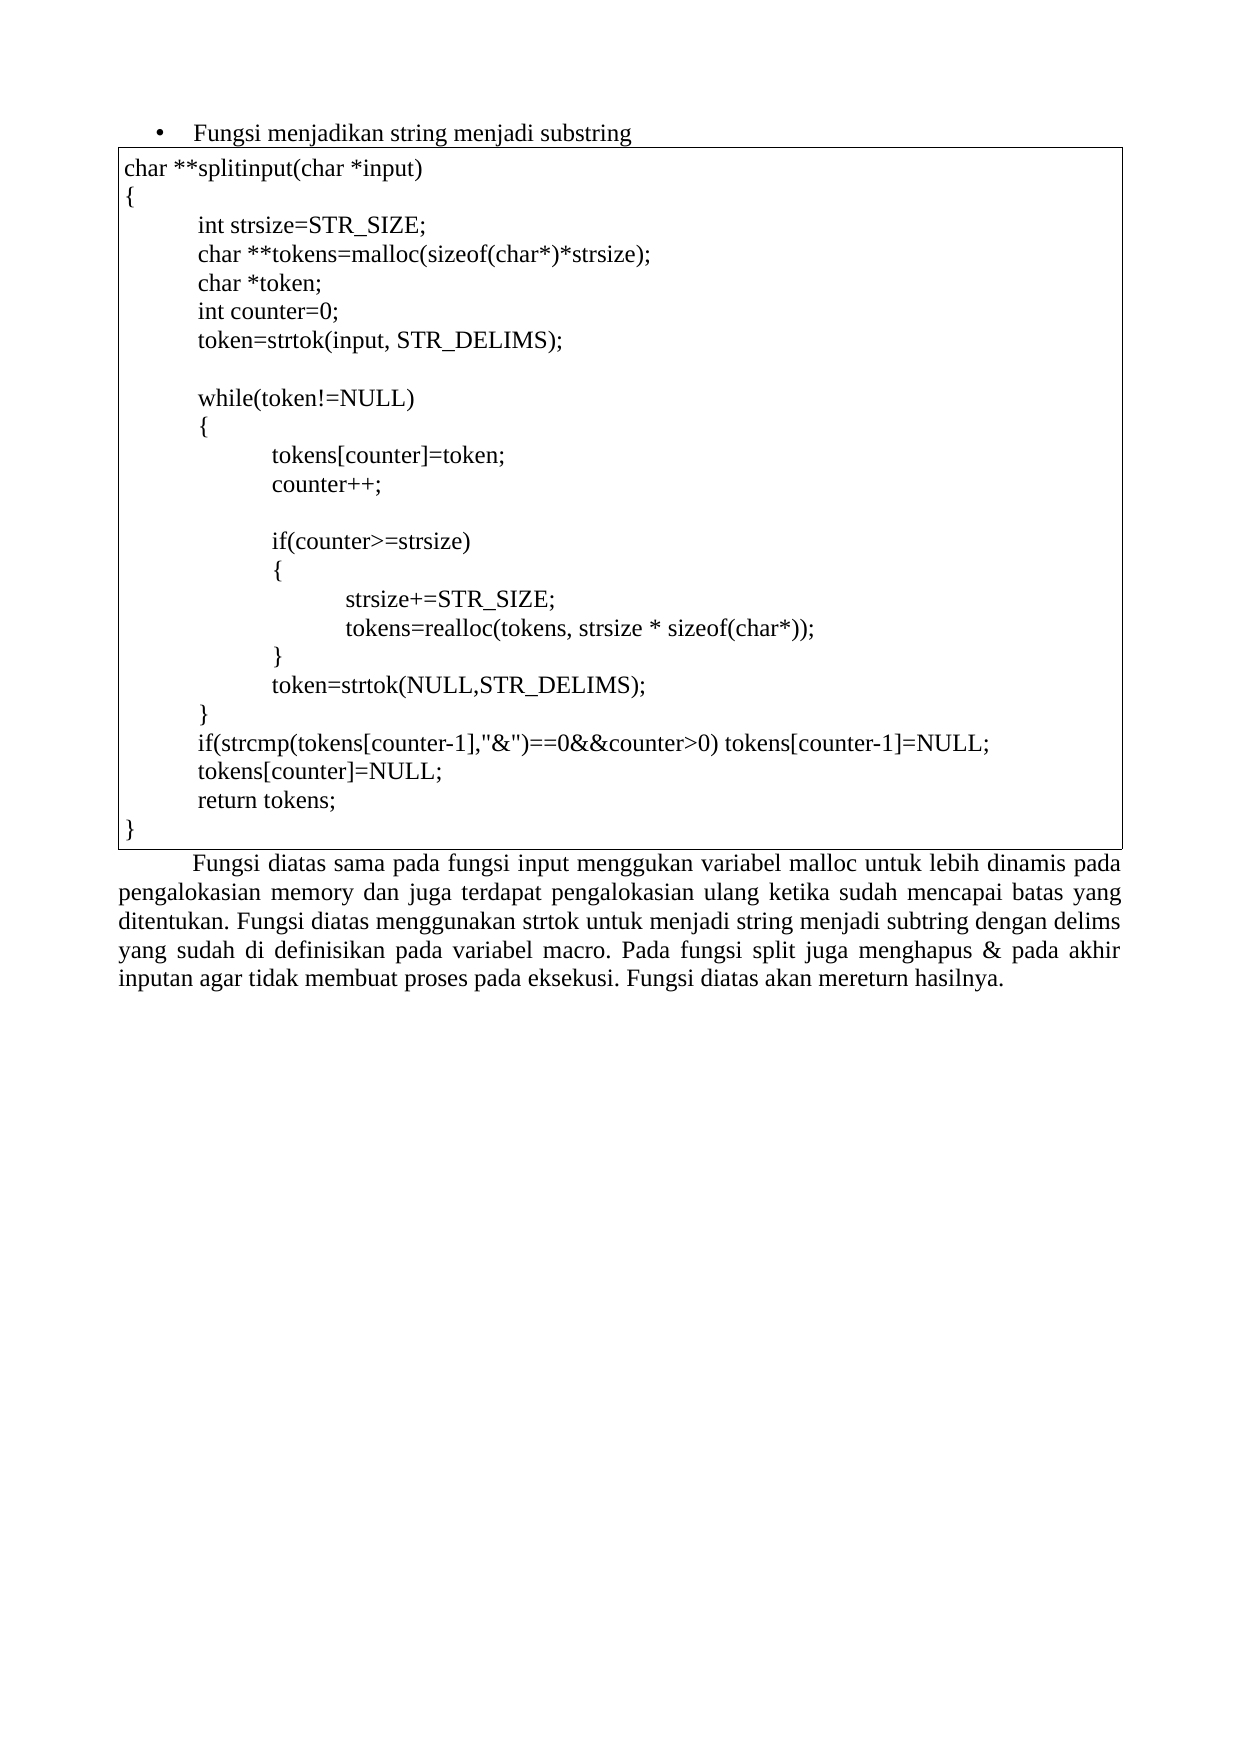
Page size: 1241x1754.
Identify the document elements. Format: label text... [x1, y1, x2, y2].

list Fungsi menjadikan string menjadi substring [156, 118, 1122, 147]
text Fungsi diatas sama pada fungsi input menggukan variabel malloc untuk lebih dinamis pada pengalokasian memory dan juga terdapat pengalokasian ulang ketika sudah mencapai batas yang ditentukan. Fungsi diatas menggunakan strtok untuk menjadi string menjadi subtring dengan delims yang sudah di definisikan pada variabel macro. Pada fungsi split juga menghapus & pada akhir inputan agar tidak membuat proses pada eksekusi. Fungsi diatas akan mereturn hasilnya. [118, 850, 1122, 992]
table_header char **splitinput(char *input) { int strsize=STR_SIZE; char **tokens=malloc(sizeof(char*)*strsize); char *token; int counter=0; token=strtok(input, STR_DELIMS); while(token!=NULL) { tokens[counter]=token; counter++; if(counter>=strsize) { strsize+=STR_SIZE; tokens=realloc(tokens, strsize * sizeof(char*)); } token=strtok(NULL,STR_DELIMS); } if(strcmp(tokens[counter-1],"&")==0&&counter>0) tokens[counter-1]=NULL; tokens[counter]=NULL; return tokens; } [119, 148, 1122, 848]
